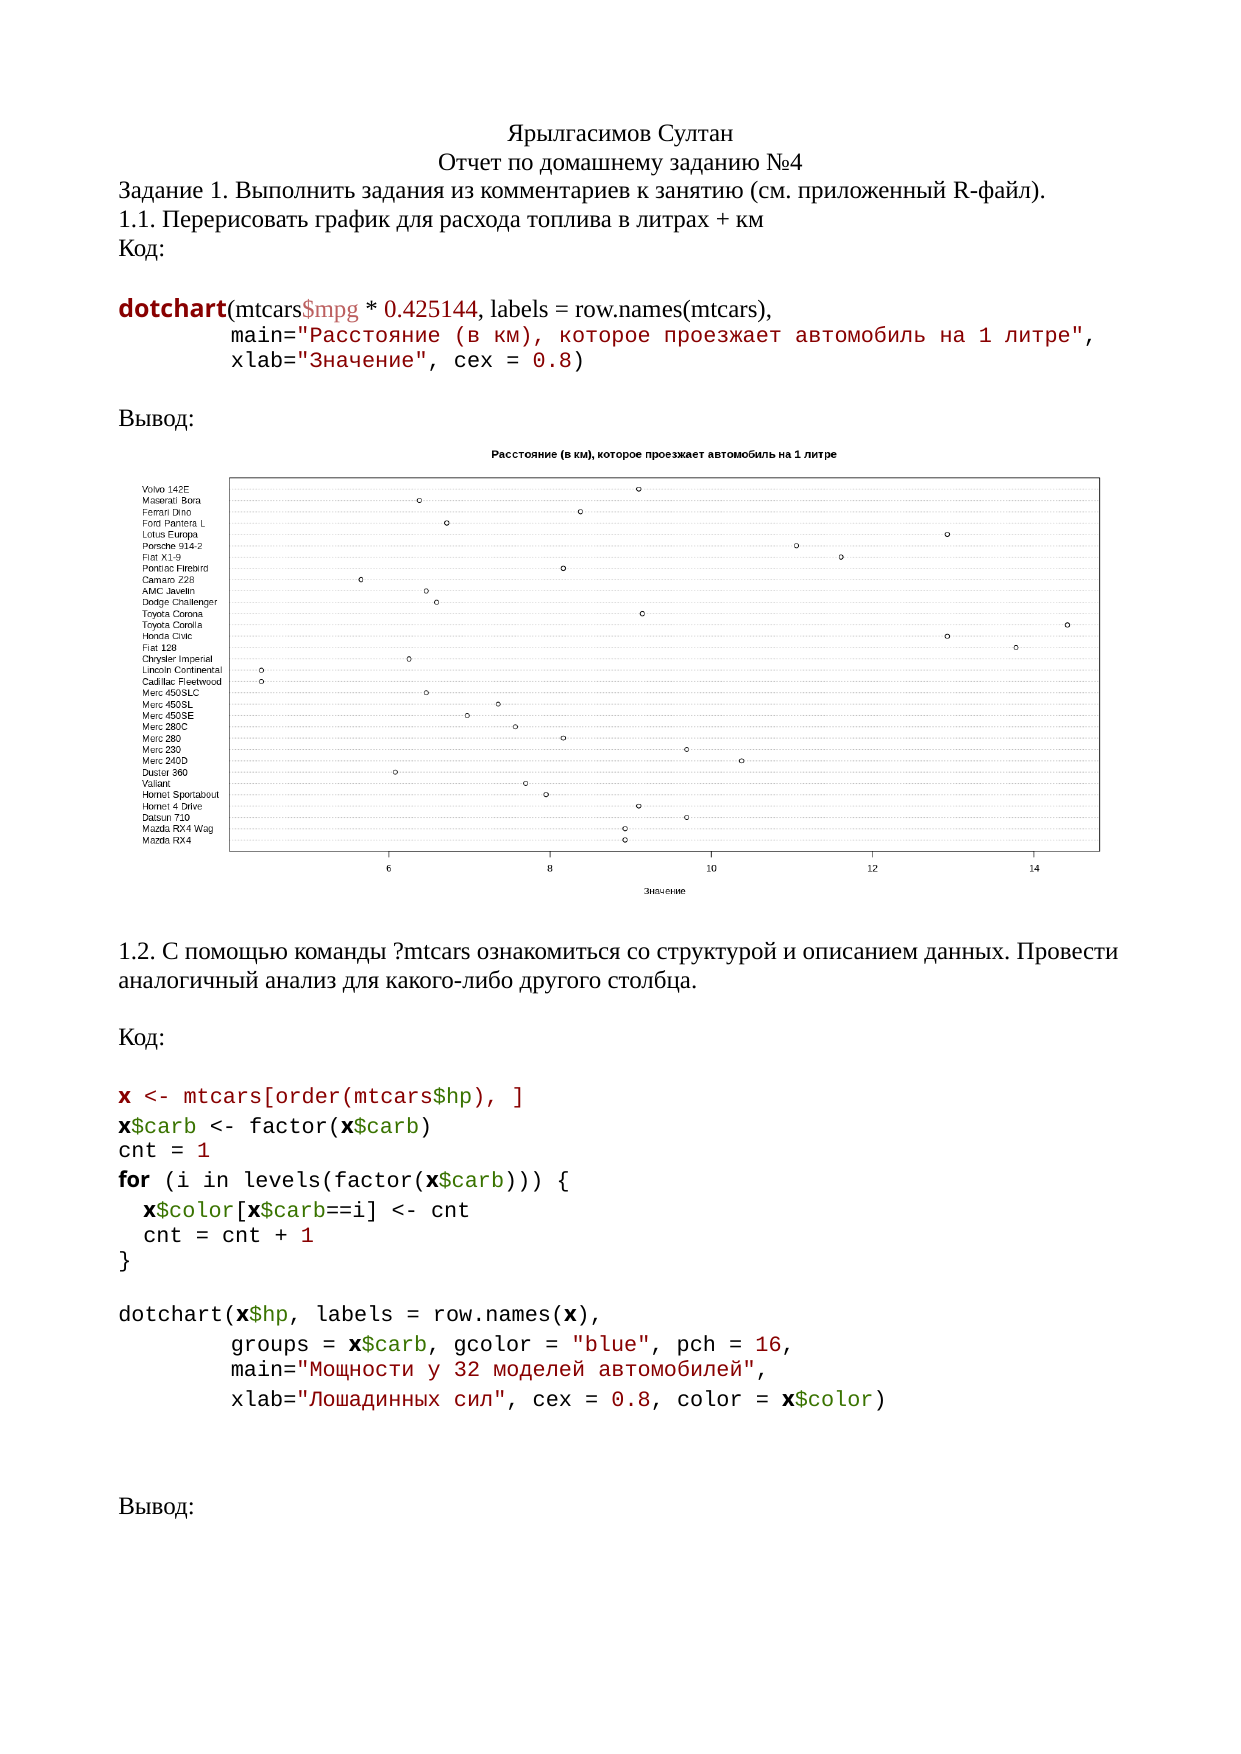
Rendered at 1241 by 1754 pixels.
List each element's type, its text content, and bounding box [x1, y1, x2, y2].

text 1.2. С помощью команды ?mtcars ознакомиться со структурой и описанием данных. Провести аналогичный анализ для какого-либо другого столбца. [118, 936, 1122, 993]
text cnt = 1 [118, 1140, 1122, 1164]
text groups = x$carb, gcolor = "blue", pch = 16, [118, 1328, 1122, 1358]
text 1.1. Перерисовать график для расхода топлива в литрах + км [118, 204, 1122, 233]
text Код: [118, 233, 1122, 262]
text dotchart(x$hp, labels = row.names(x), [118, 1298, 1122, 1328]
text main="Мощности у 32 моделей автомобилей", [118, 1358, 1122, 1382]
text xlab="Лошадинных сил", cex = 0.8, color = x$color) [118, 1382, 1122, 1412]
text dotchart(mtcars$mpg * 0.425144, labels = row.names(mtcars), [118, 291, 1122, 325]
text } [118, 1249, 1122, 1274]
text xlab="Значение", cex = 0.8) [118, 349, 1122, 374]
text Задание 1. Выполнить задания из комментариев к занятию (см. приложенный R-файл). [118, 176, 1122, 204]
picture [118, 431, 1123, 908]
text x$carb <- factor(x$carb) [118, 1110, 1122, 1140]
text x$color[x$carb==i] <- cnt [118, 1194, 1122, 1224]
text Код: [118, 1022, 1122, 1051]
text Вывод: [118, 403, 1122, 431]
text Ярылгасимов Султан [118, 118, 1122, 147]
text main="Расстояние (в км), которое проезжает автомобиль на 1 литре", [118, 325, 1122, 349]
text for (i in levels(factor(x$carb))) { [118, 1164, 1122, 1194]
text Вывод: [118, 1491, 1122, 1519]
text cnt = cnt + 1 [118, 1224, 1122, 1249]
text Отчет по домашнему заданию №4 [118, 147, 1122, 176]
text x <- mtcars[order(mtcars$hp), ] [118, 1080, 1122, 1110]
